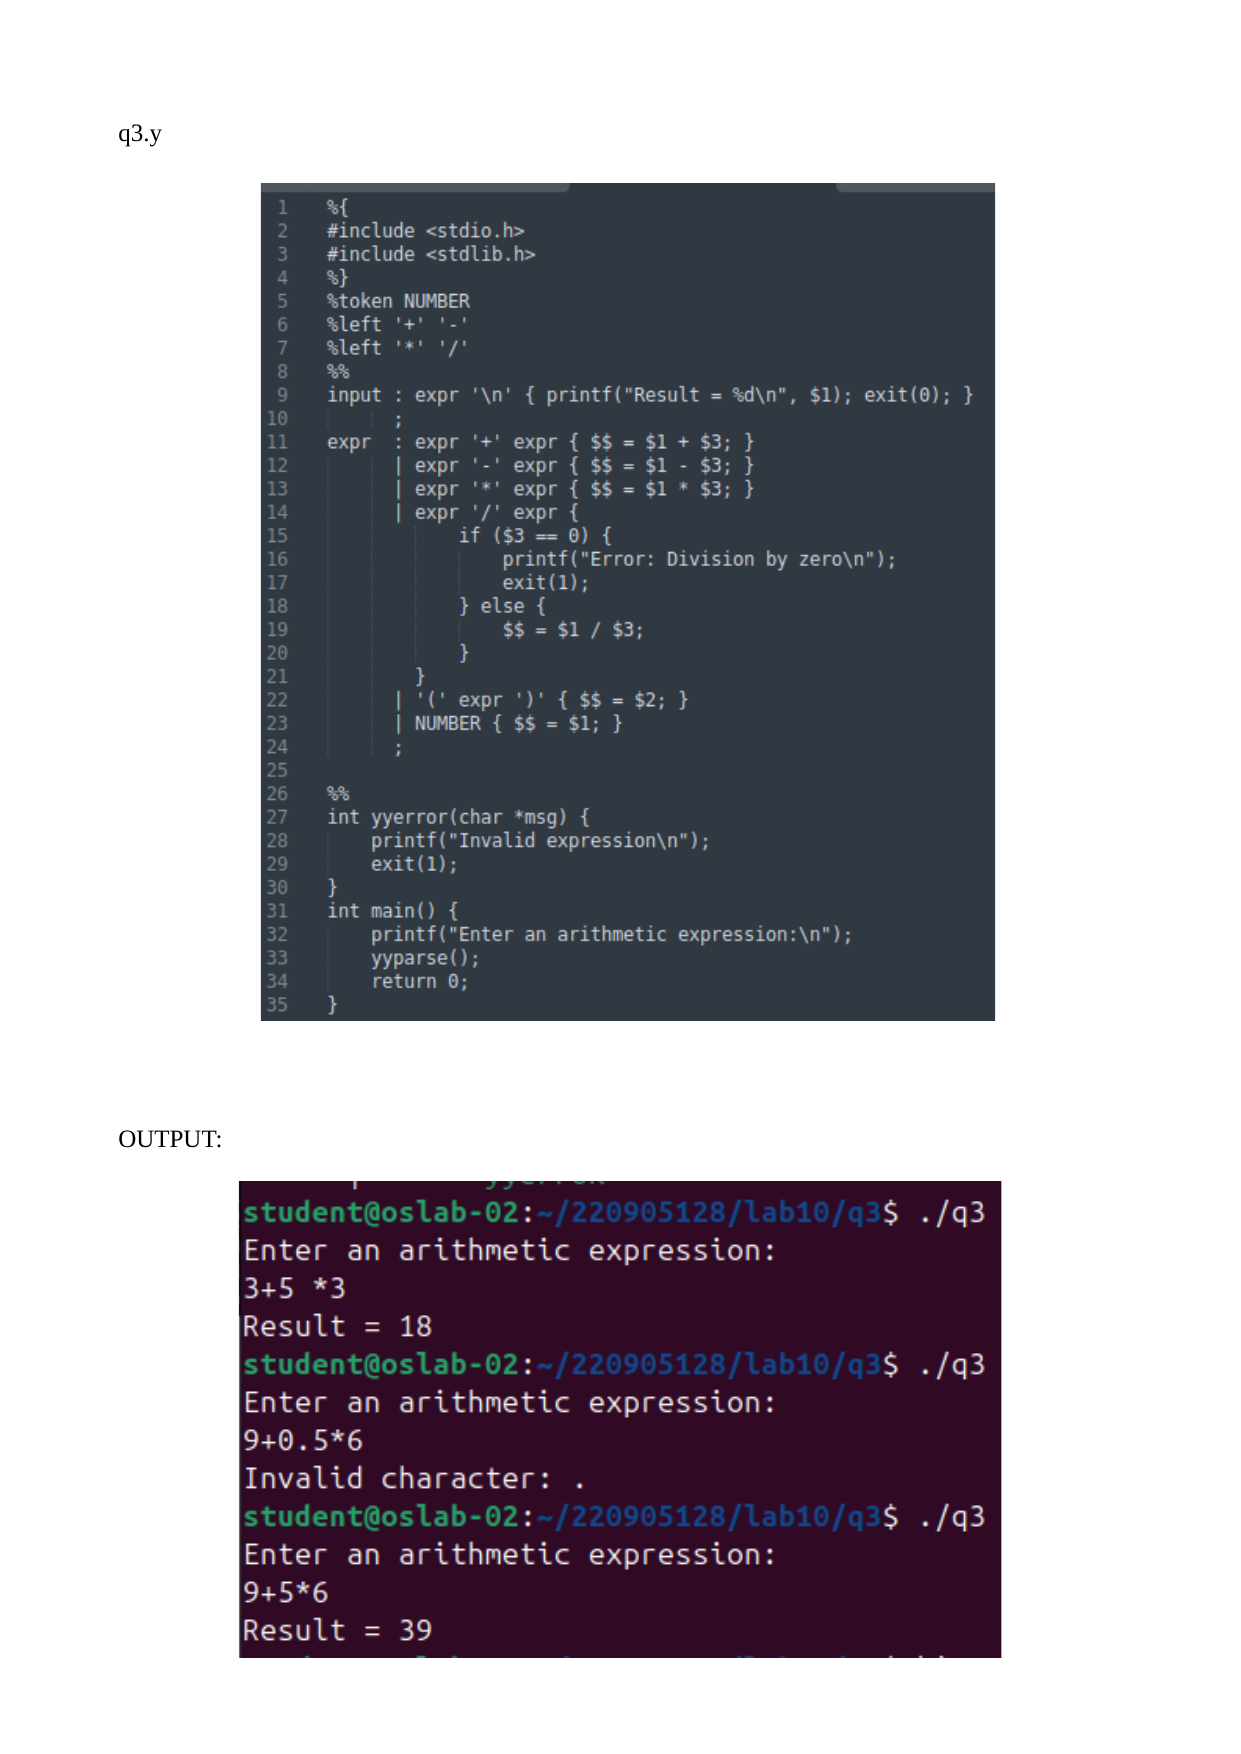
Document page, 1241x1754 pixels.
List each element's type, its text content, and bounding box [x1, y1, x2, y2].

text OUTPUT: [118, 1124, 1122, 1153]
text q3.y [118, 118, 1122, 147]
picture [260, 183, 995, 1021]
picture [238, 1181, 1002, 1658]
